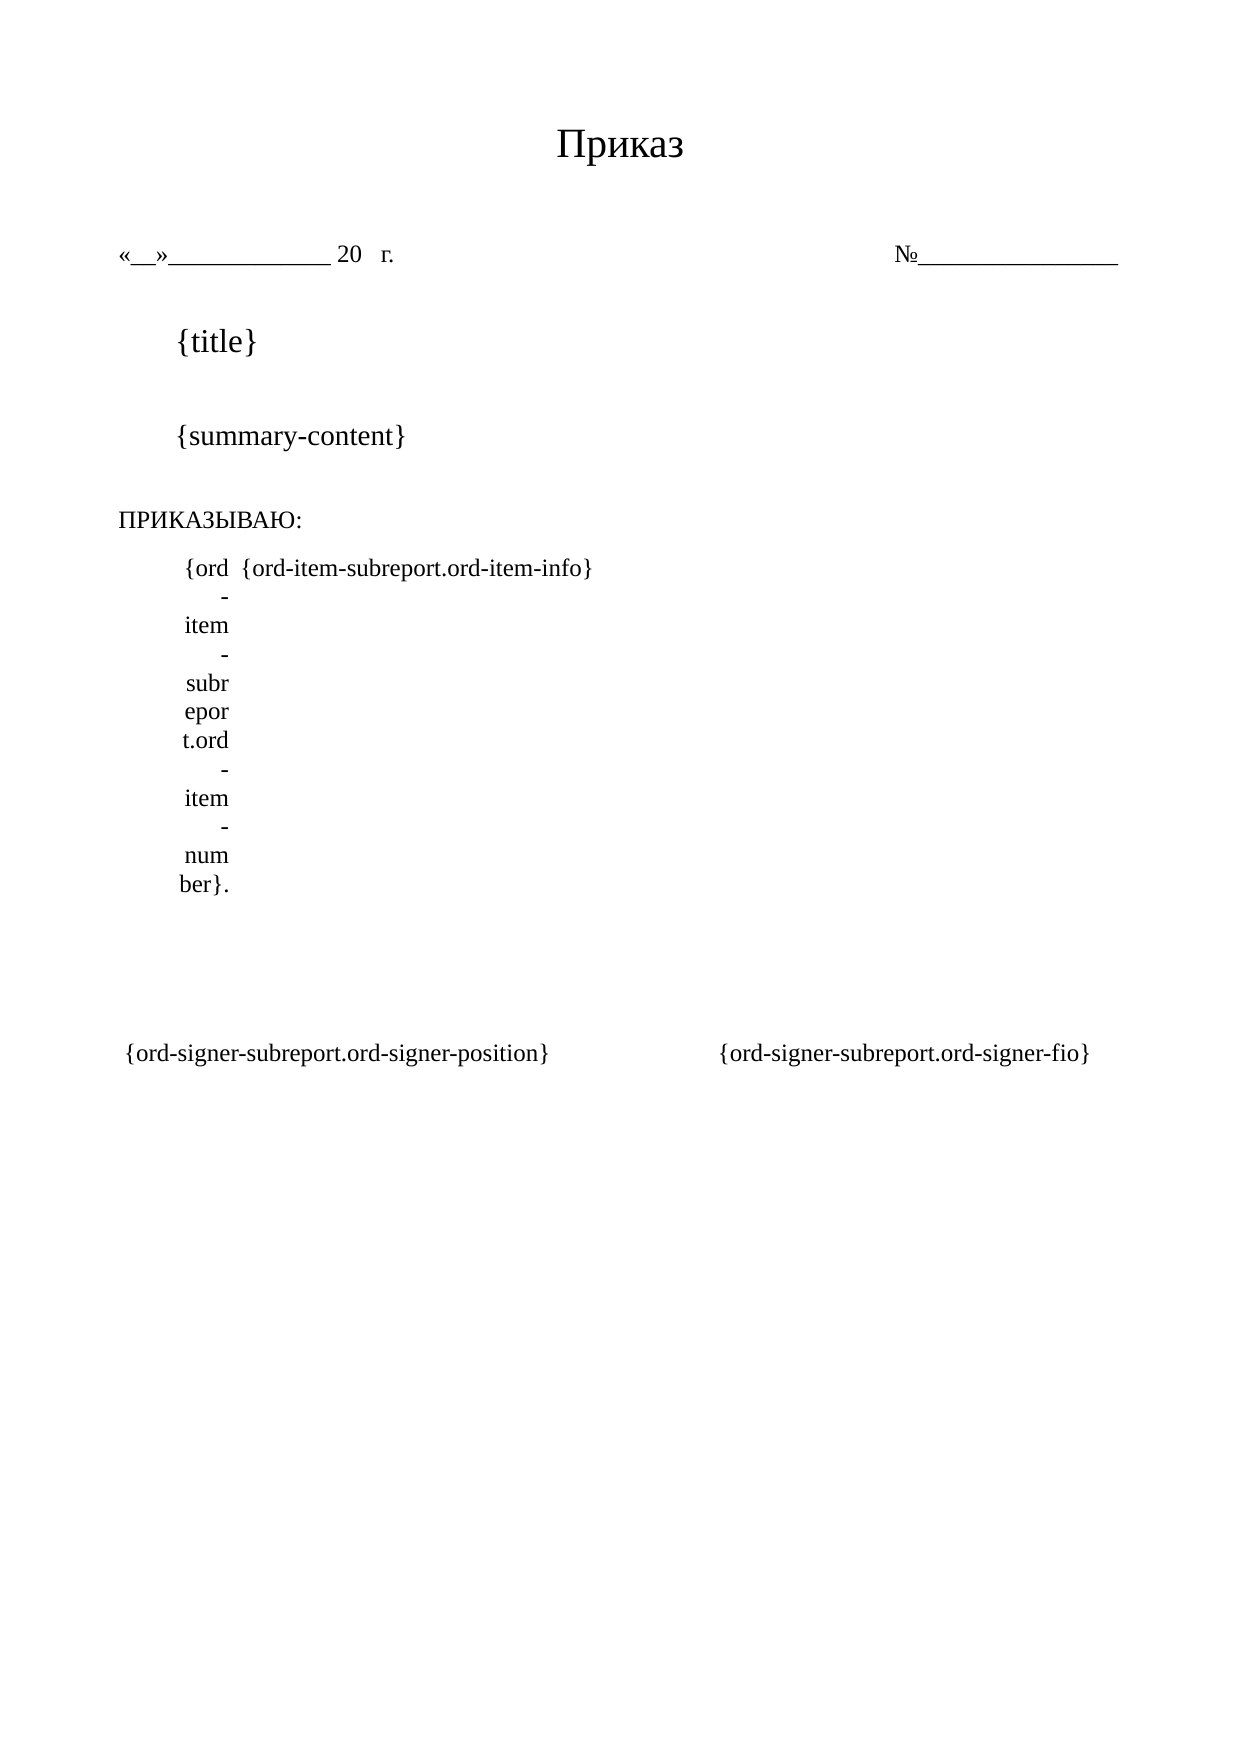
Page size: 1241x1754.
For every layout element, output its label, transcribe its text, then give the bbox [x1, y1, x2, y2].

text «__»_____________ 20 г. №________________ [118, 239, 1122, 268]
text {summary-content} [118, 418, 1122, 452]
table_header {ord-item-subreport.ord-item-info} [234, 547, 1138, 903]
text ПРИКАЗЫВАЮ: [118, 506, 1122, 534]
text {title} [118, 321, 1122, 360]
table_header {ord-item-subreport.ord-item-number}. [173, 547, 234, 903]
text Приказ [118, 118, 1122, 166]
table_header {ord-signer-subreport.ord-signer-fio} [712, 1032, 1138, 1084]
table_header {ord-signer-subreport.ord-signer-position} [118, 1032, 712, 1084]
